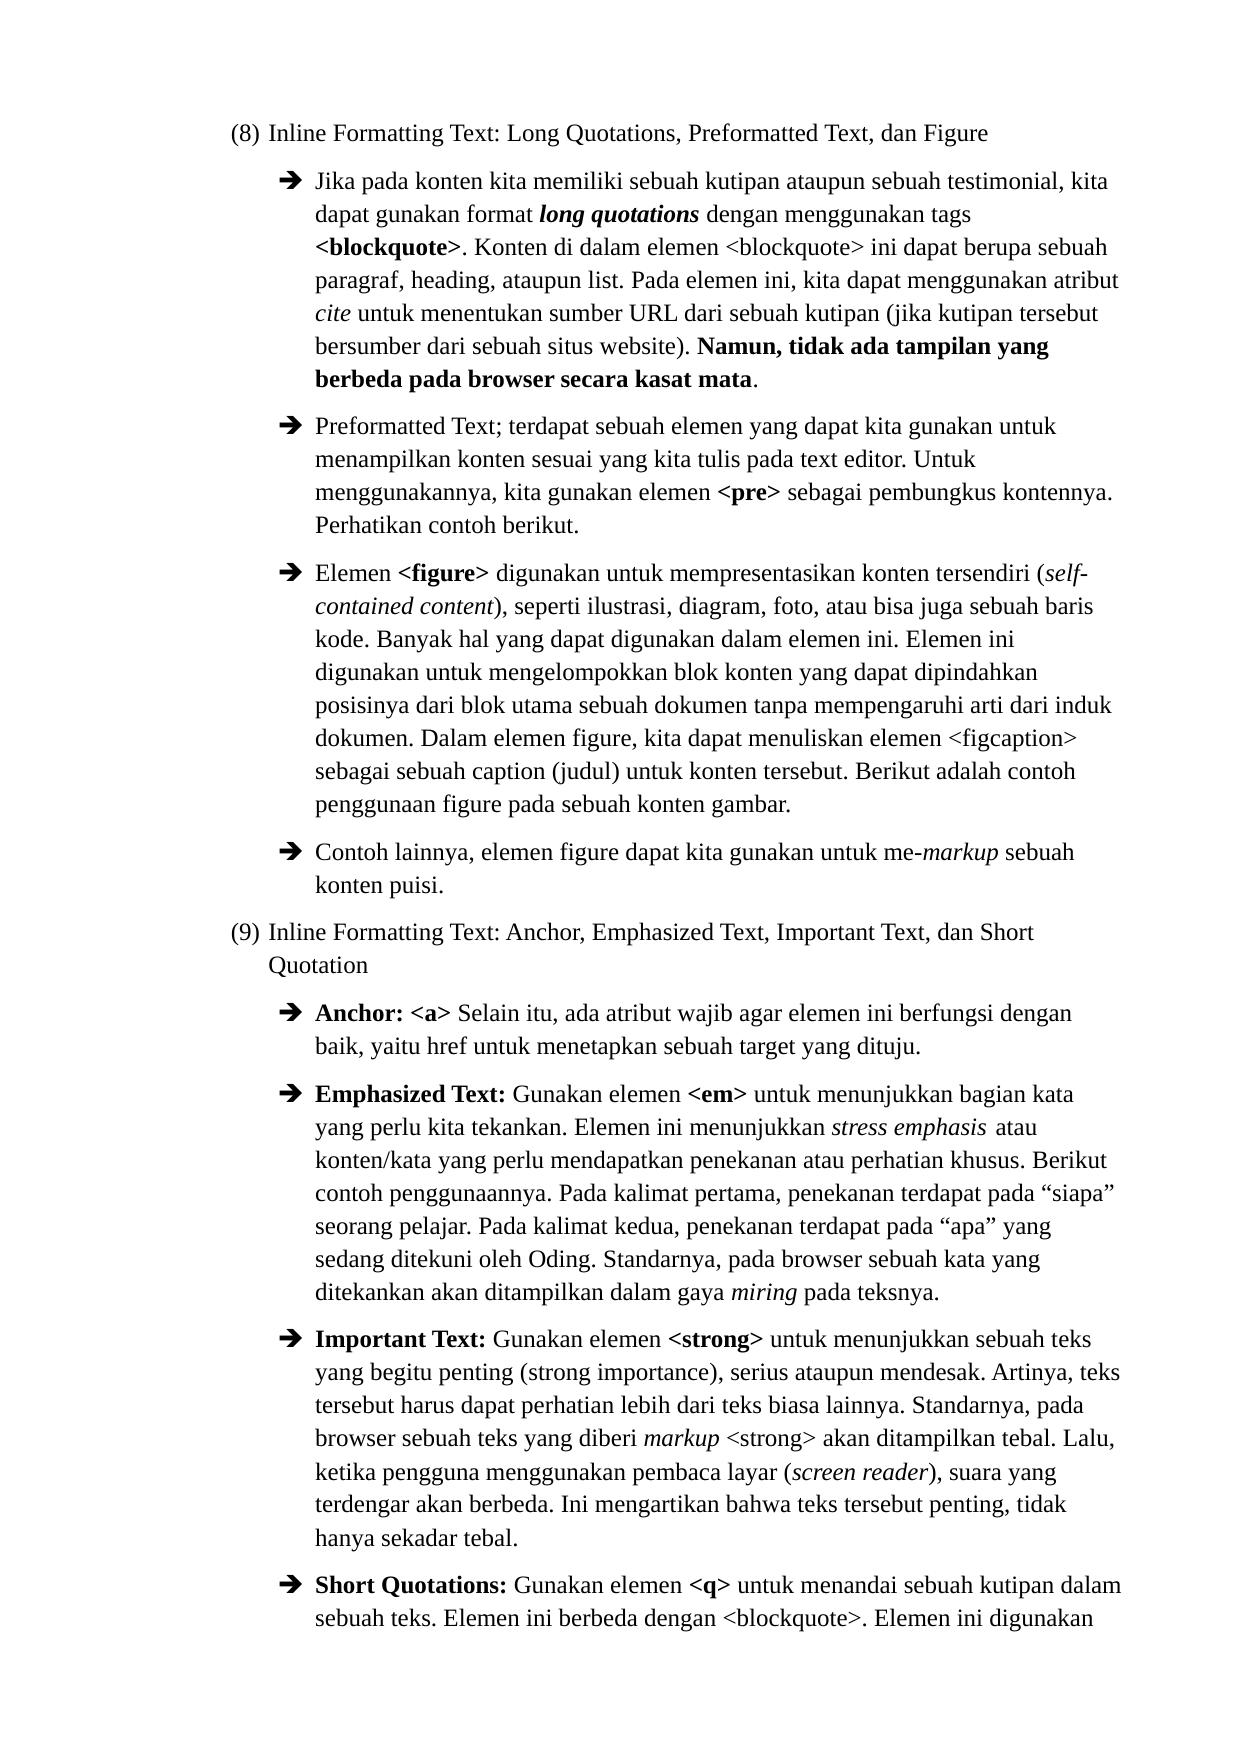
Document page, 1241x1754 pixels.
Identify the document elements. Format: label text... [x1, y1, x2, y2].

list Important Text: Gunakan elemen <strong> untuk menunjukkan sebuah teks yang begitu penting (strong importance), serius ataupun mendesak. Artinya, teks tersebut harus dapat perhatian lebih dari teks biasa lainnya. Standarnya, pada browser sebuah teks yang diberi markup <strong> akan ditampilkan tebal. Lalu, ketika pengguna menggunakan pembaca layar (screen reader), suara yang terdengar akan berbeda. Ini mengartikan bahwa teks tersebut penting, tidak hanya sekadar tebal. [277, 1324, 1122, 1551]
list Short Quotations: Gunakan elemen <q> untuk menandai sebuah kutipan dalam sebuah teks. Elemen ini berbeda dengan <blockquote>. Elemen ini digunakan [277, 1570, 1122, 1632]
list Jika pada konten kita memiliki sebuah kutipan ataupun sebuah testimonial, kita dapat gunakan format long quotations dengan menggunakan tags <blockquote>. Konten di dalam elemen <blockquote> ini dapat berupa sebuah paragraf, heading, ataupun list. Pada elemen ini, kita dapat menggunakan atribut cite untuk menentukan sumber URL dari sebuah kutipan (jika kutipan tersebut bersumber dari sebuah situs website). Namun, tidak ada tampilan yang berbeda pada browser secara kasat mata. [277, 166, 1122, 393]
list Inline Formatting Text: Anchor, Emphasized Text, Important Text, dan Short Quotation [231, 917, 1122, 979]
list Anchor: <a> Selain itu, ada atribut wajib agar elemen ini berfungsi dengan baik, yaitu href untuk menetapkan sebuah target yang dituju. [277, 998, 1122, 1060]
list Preformatted Text; terdapat sebuah elemen yang dapat kita gunakan untuk menampilkan konten sesuai yang kita tulis pada text editor. Untuk menggunakannya, kita gunakan elemen <pre> sebagai pembungkus kontennya. Perhatikan contoh berikut. [277, 411, 1122, 539]
list Contoh lainnya, elemen figure dapat kita gunakan untuk me-markup sebuah konten puisi. [277, 837, 1122, 899]
list Inline Formatting Text: Long Quotations, Preformatted Text, dan Figure [231, 118, 1122, 147]
list Elemen <figure> digunakan untuk mempresentasikan konten tersendiri (self-contained content), seperti ilustrasi, diagram, foto, atau bisa juga sebuah baris kode. Banyak hal yang dapat digunakan dalam elemen ini. Elemen ini digunakan untuk mengelompokkan blok konten yang dapat dipindahkan posisinya dari blok utama sebuah dokumen tanpa mempengaruhi arti dari induk dokumen. Dalam elemen figure, kita dapat menuliskan elemen <figcaption> sebagai sebuah caption (judul) untuk konten tersebut. Berikut adalah contoh penggunaan figure pada sebuah konten gambar. [277, 558, 1122, 818]
list Emphasized Text: Gunakan elemen <em> untuk menunjukkan bagian kata yang perlu kita tekankan. Elemen ini menunjukkan stress emphasis atau konten/kata yang perlu mendapatkan penekanan atau perhatian khusus. Berikut contoh penggunaannya. Pada kalimat pertama, penekanan terdapat pada “siapa” seorang pelajar. Pada kalimat kedua, penekanan terdapat pada “apa” yang sedang ditekuni oleh Oding. Standarnya, pada browser sebuah kata yang ditekankan akan ditampilkan dalam gaya miring pada teksnya. [277, 1079, 1122, 1306]
